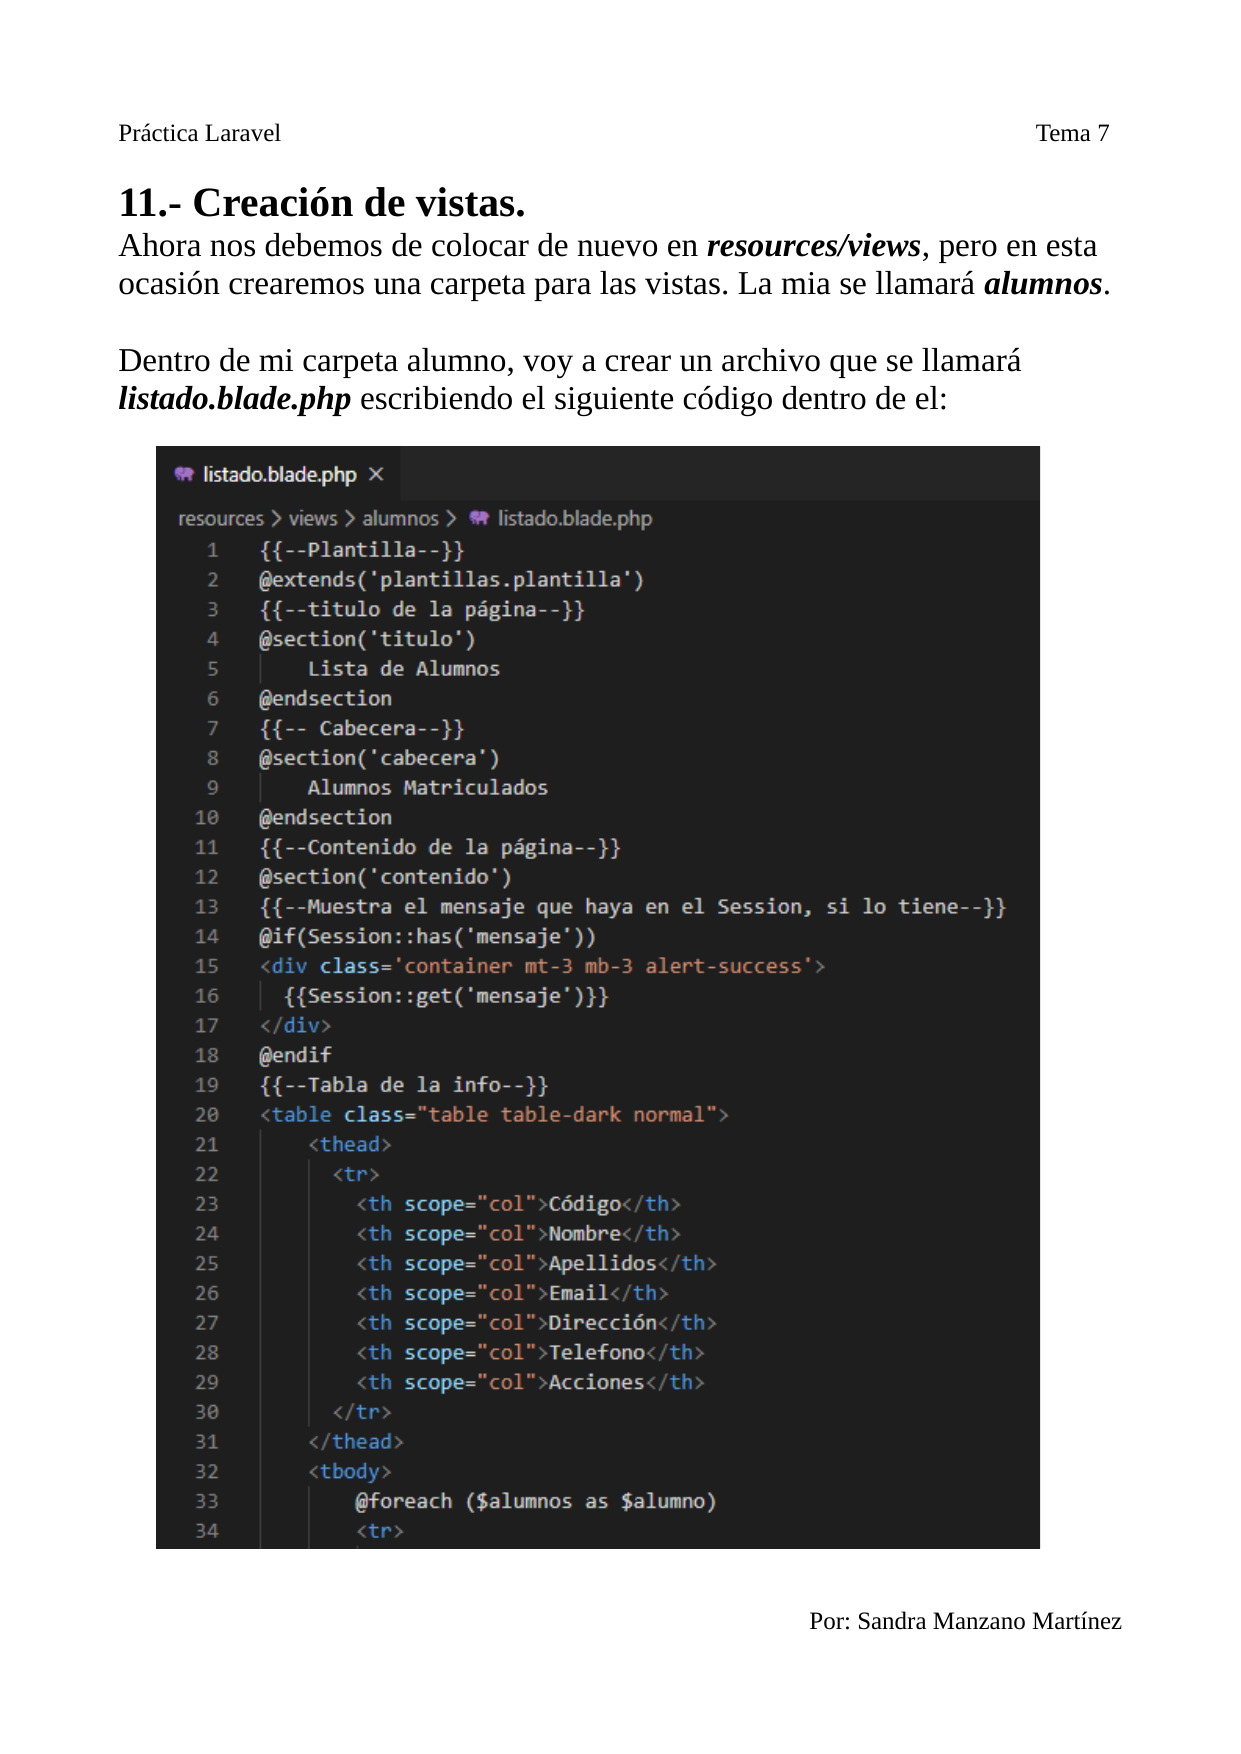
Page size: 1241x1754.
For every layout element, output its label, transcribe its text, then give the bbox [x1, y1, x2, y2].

text Ahora nos debemos de colocar de nuevo en resources/views, pero en esta ocasión crearemos una carpeta para las vistas. La mia se llamará alumnos. [118, 225, 1122, 302]
picture [156, 446, 1041, 1549]
text 11.- Creación de vistas. [118, 177, 1122, 225]
text Dentro de mi carpeta alumno, voy a crear un archivo que se llamará listado.blade.php escribiendo el siguiente código dentro de el: [118, 340, 1122, 417]
